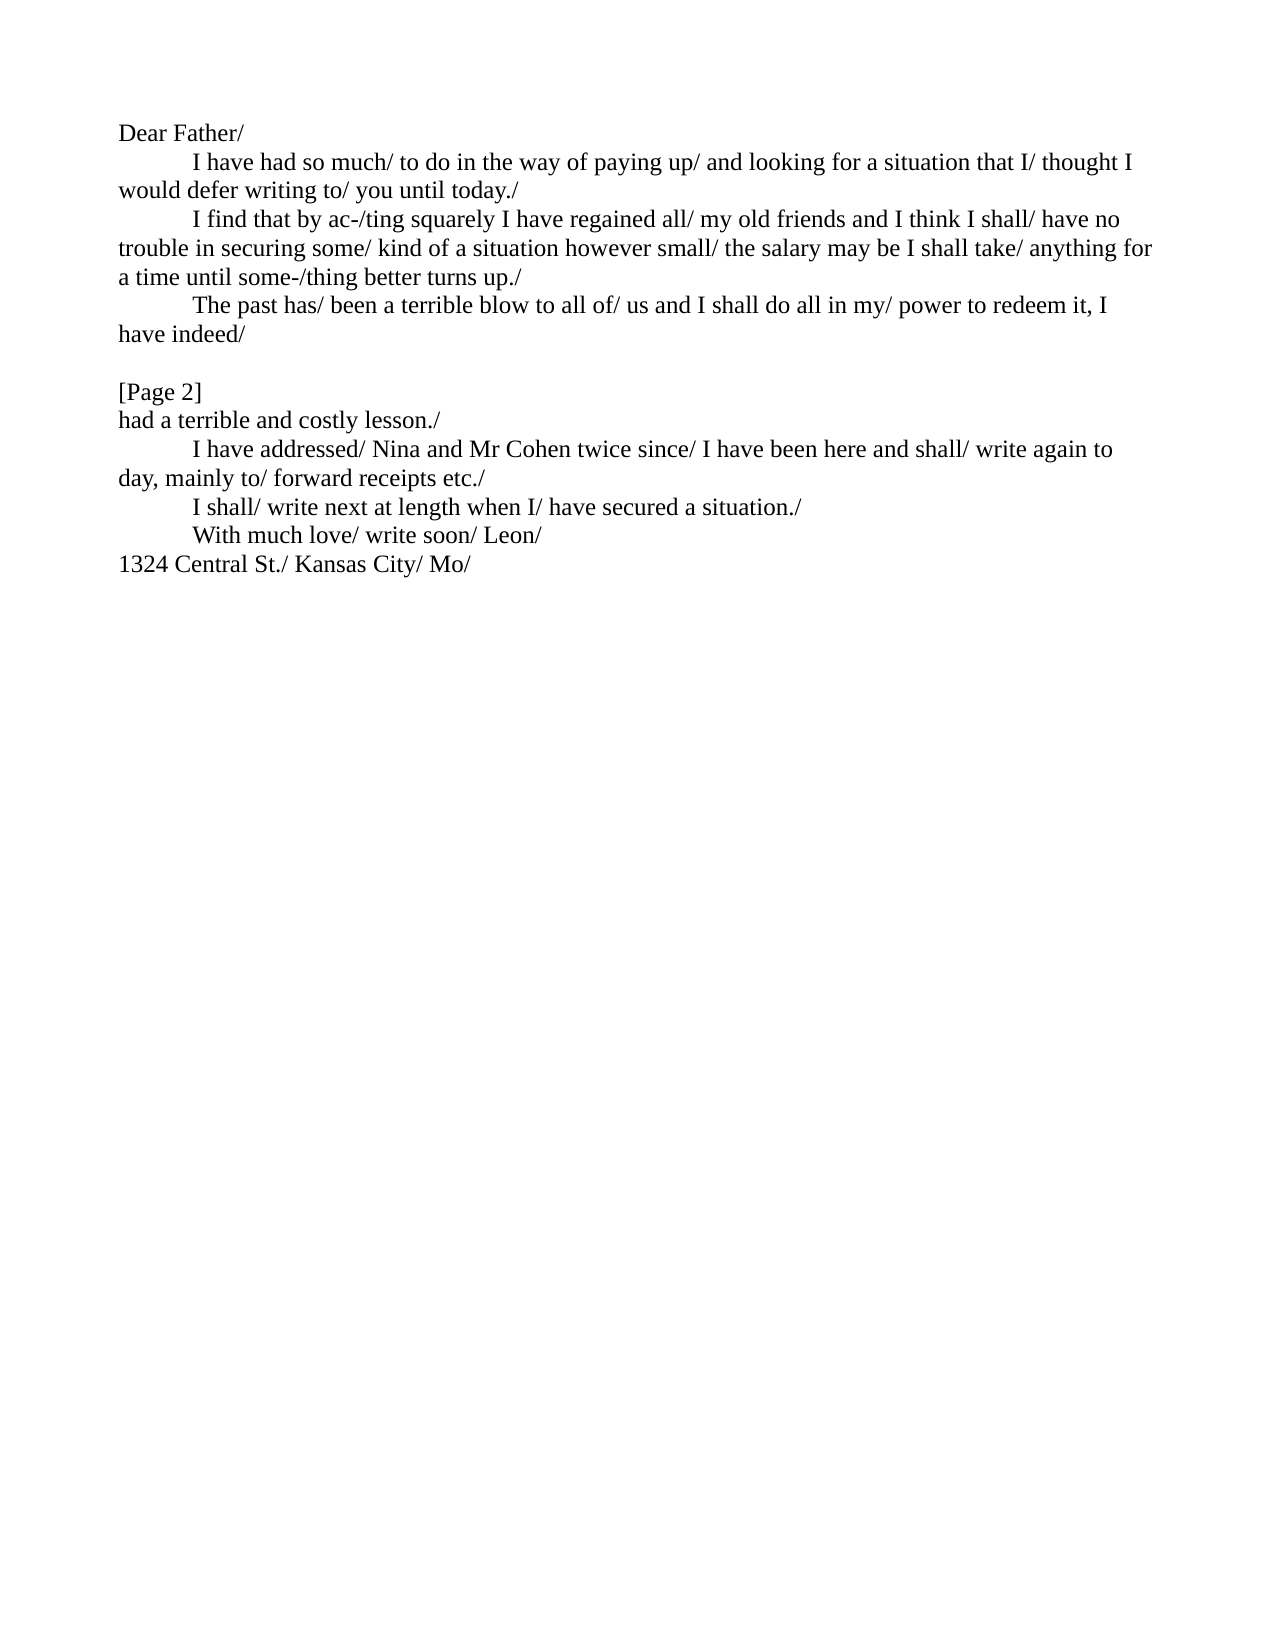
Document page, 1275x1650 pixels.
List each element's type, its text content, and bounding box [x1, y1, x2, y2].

text 1324 Central St./ Kansas City/ Mo/ [118, 549, 1157, 578]
text had a terrible and costly lesson./ [118, 406, 1157, 434]
text The past has/ been a terrible blow to all of/ us and I shall do all in my/ power to redeem it, I have indeed/ [118, 291, 1157, 348]
text I have had so much/ to do in the way of paying up/ and looking for a situation that I/ thought I would defer writing to/ you until today./ [118, 147, 1157, 204]
text I shall/ write next at length when I/ have secured a situation./ [118, 492, 1157, 521]
text I find that by ac-/ting squarely I have regained all/ my old friends and I think I shall/ have no trouble in securing some/ kind of a situation however small/ the salary may be I shall take/ anything for a time until some-/thing better turns up./ [118, 204, 1157, 291]
text I have addressed/ Nina and Mr Cohen twice since/ I have been here and shall/ write again to day, mainly to/ forward receipts etc./ [118, 434, 1157, 492]
text Dear Father/ [118, 118, 1157, 147]
text With much love/ write soon/ Leon/ [118, 521, 1157, 549]
text [Page 2] [118, 377, 1157, 406]
